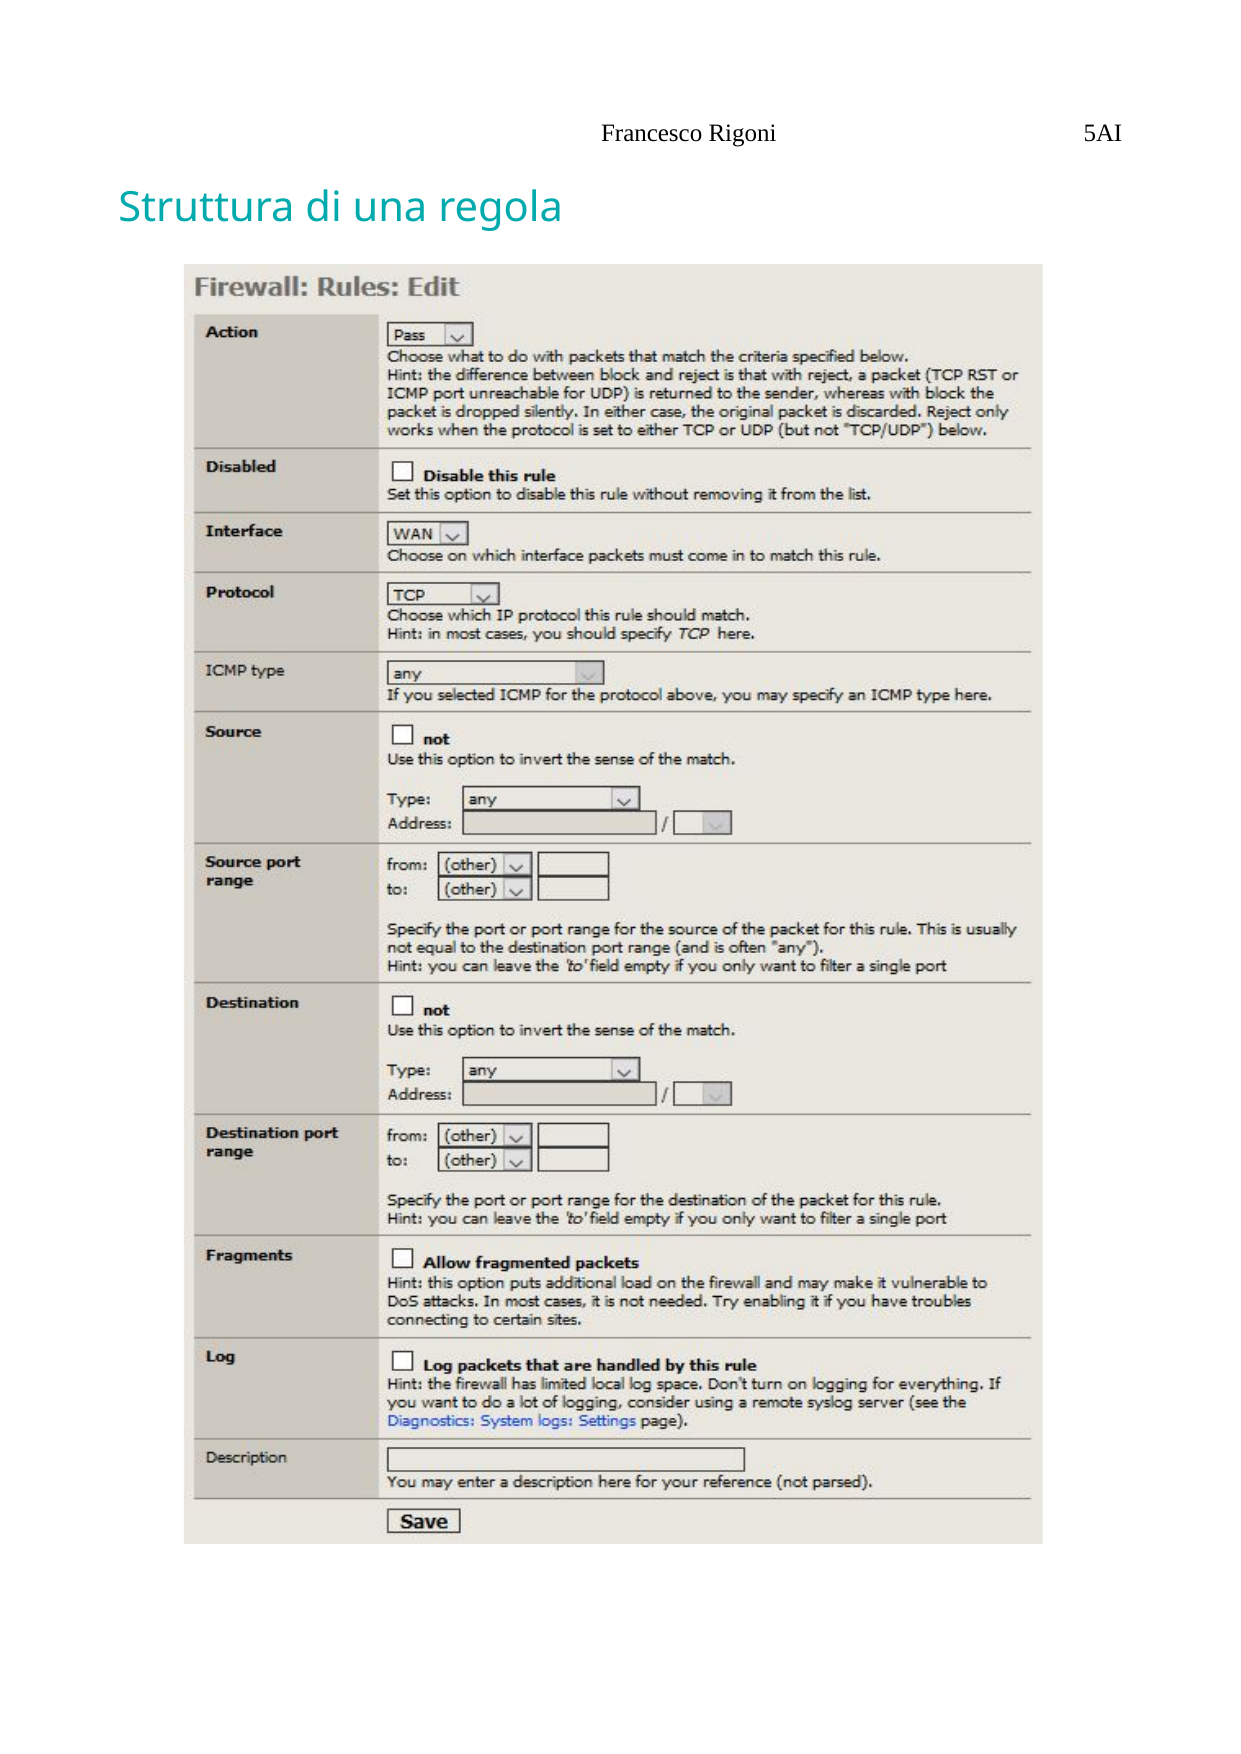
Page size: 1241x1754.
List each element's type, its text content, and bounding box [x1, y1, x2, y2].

text Struttura di una regola [118, 176, 1122, 233]
picture [183, 264, 1043, 1544]
